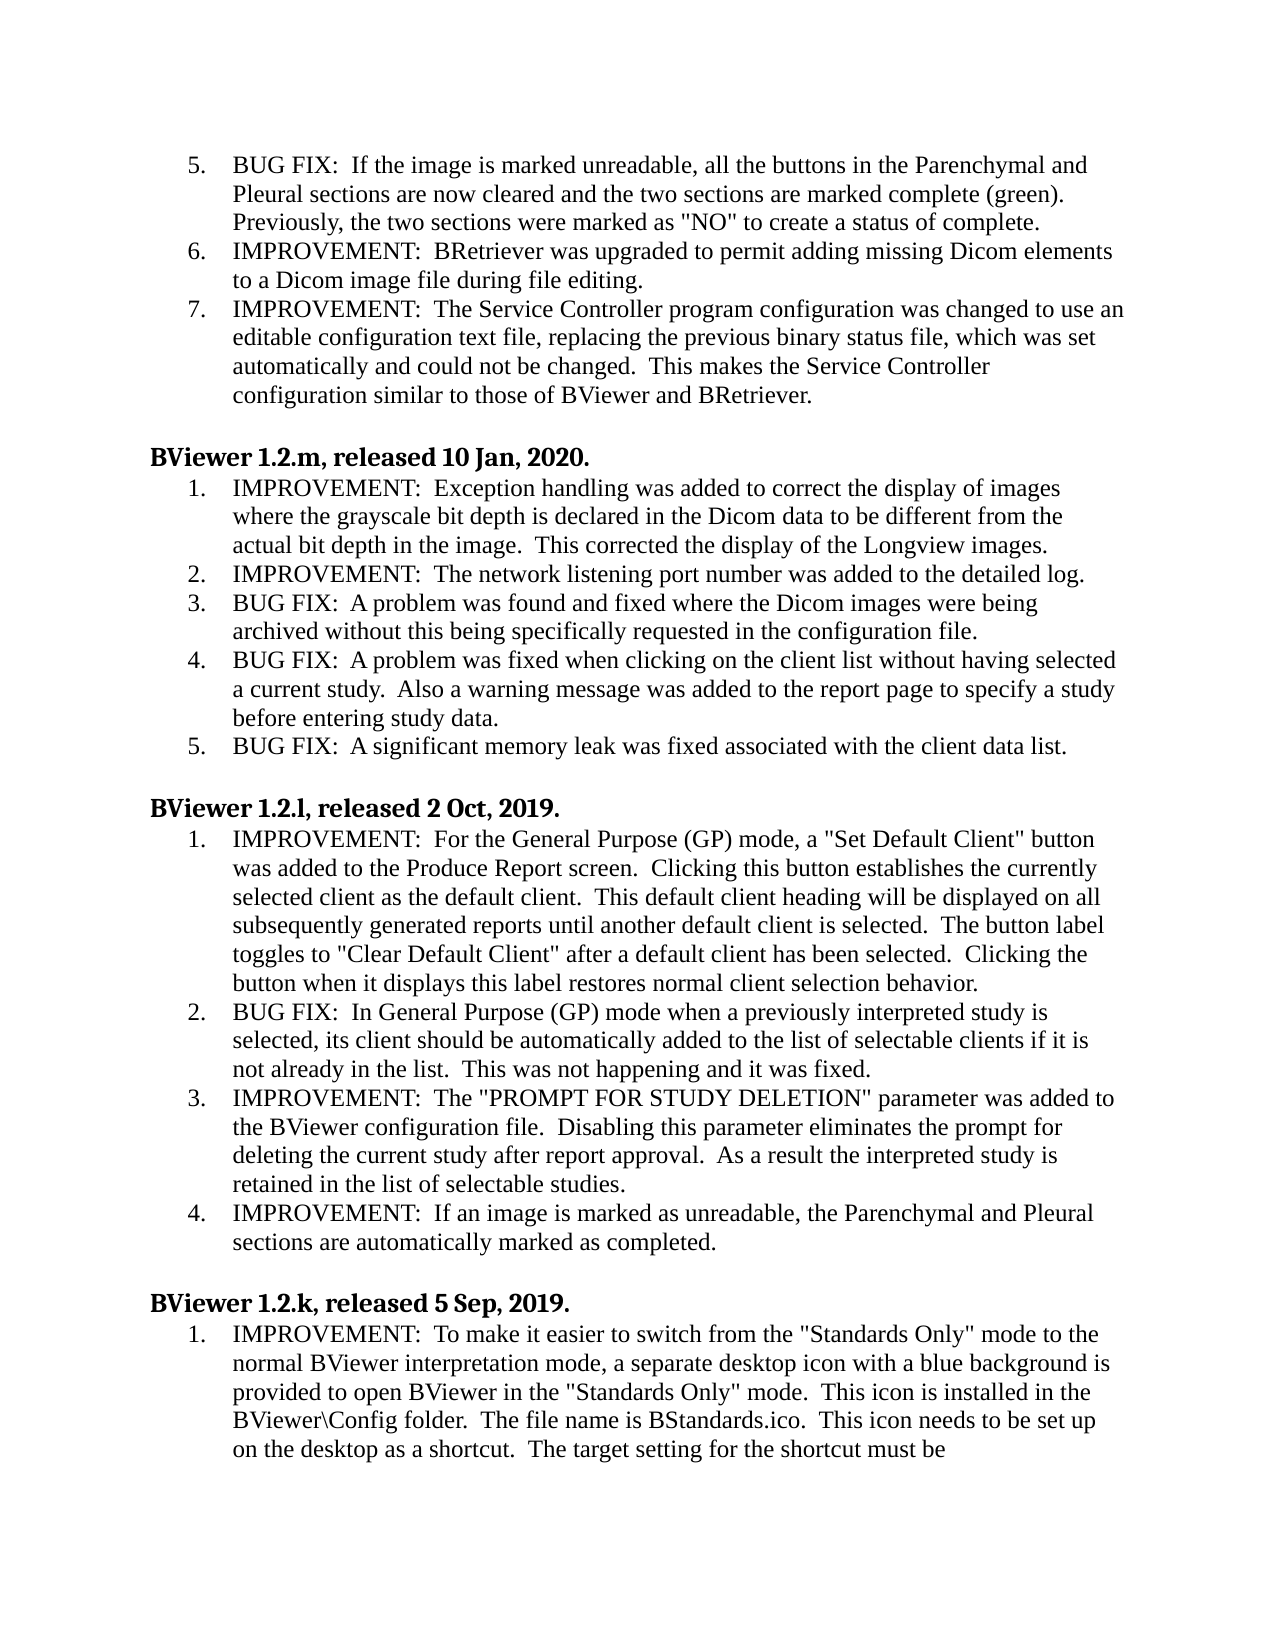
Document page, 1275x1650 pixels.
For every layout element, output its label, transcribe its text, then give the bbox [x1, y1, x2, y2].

list BUG FIX: A significant memory leak was fixed associated with the client data list. [187, 731, 1125, 760]
list BUG FIX: If the image is marked unreadable, all the buttons in the Parenchymal and Pleural sections are now cleared and the two sections are marked complete (green). Previously, the two sections were marked as "NO" to create a status of complete. [187, 150, 1125, 236]
list IMPROVEMENT: The "PROMPT FOR STUDY DELETION" parameter was added to the BViewer configuration file. Disabling this parameter eliminates the prompt for deleting the current study after report approval. As a result the interpreted study is retained in the list of selectable studies. [187, 1083, 1125, 1198]
list BUG FIX: In General Purpose (GP) mode when a previously interpreted study is selected, its client should be automatically added to the list of selectable clients if it is not already in the list. This was not happening and it was fixed. [187, 997, 1125, 1083]
list BUG FIX: A problem was fixed when clicking on the client list without having selected a current study. Also a warning message was added to the report page to specify a study before entering study data. [187, 645, 1125, 731]
list IMPROVEMENT: To make it easier to switch from the "Standards Only" mode to the normal BViewer interpretation mode, a separate desktop icon with a blue background is provided to open BViewer in the "Standards Only" mode. This icon is installed in the BViewer\Config folder. The file name is BStandards.ico. This icon needs to be set up on the desktop as a shortcut. The target setting for the shortcut must be [187, 1319, 1125, 1463]
list IMPROVEMENT: The network listening port number was added to the detailed log. [187, 559, 1125, 588]
list IMPROVEMENT: For the General Purpose (GP) mode, a "Set Default Client" button was added to the Produce Report screen. Clicking this button establishes the currently selected client as the default client. This default client heading will be displayed on all subsequently generated reports until another default client is selected. The button label toggles to "Clear Default Client" after a default client has been selected. Clicking the button when it displays this label restores normal client selection behavior. [187, 824, 1125, 997]
list IMPROVEMENT: The Service Controller program configuration was changed to use an editable configuration text file, replacing the previous binary status file, which was set automatically and could not be changed. This makes the Service Controller configuration similar to those of BViewer and BRetriever. [187, 294, 1125, 409]
list IMPROVEMENT: BRetriever was upgraded to permit adding missing Dicom elements to a Dicom image file during file editing. [187, 236, 1125, 294]
list IMPROVEMENT: Exception handling was added to correct the display of images where the grayscale bit depth is declared in the Dicom data to be different from the actual bit depth in the image. This corrected the display of the Longview images. [187, 473, 1125, 559]
subtitle BViewer 1.2.l, released 2 Oct, 2019. [150, 793, 1125, 824]
list BUG FIX: A problem was found and fixed where the Dicom images were being archived without this being specifically requested in the configuration file. [187, 588, 1125, 645]
subtitle BViewer 1.2.k, released 5 Sep, 2019. [150, 1288, 1125, 1319]
subtitle BViewer 1.2.m, released 10 Jan, 2020. [150, 442, 1125, 473]
list IMPROVEMENT: If an image is marked as unreadable, the Parenchymal and Pleural sections are automatically marked as completed. [187, 1198, 1125, 1255]
